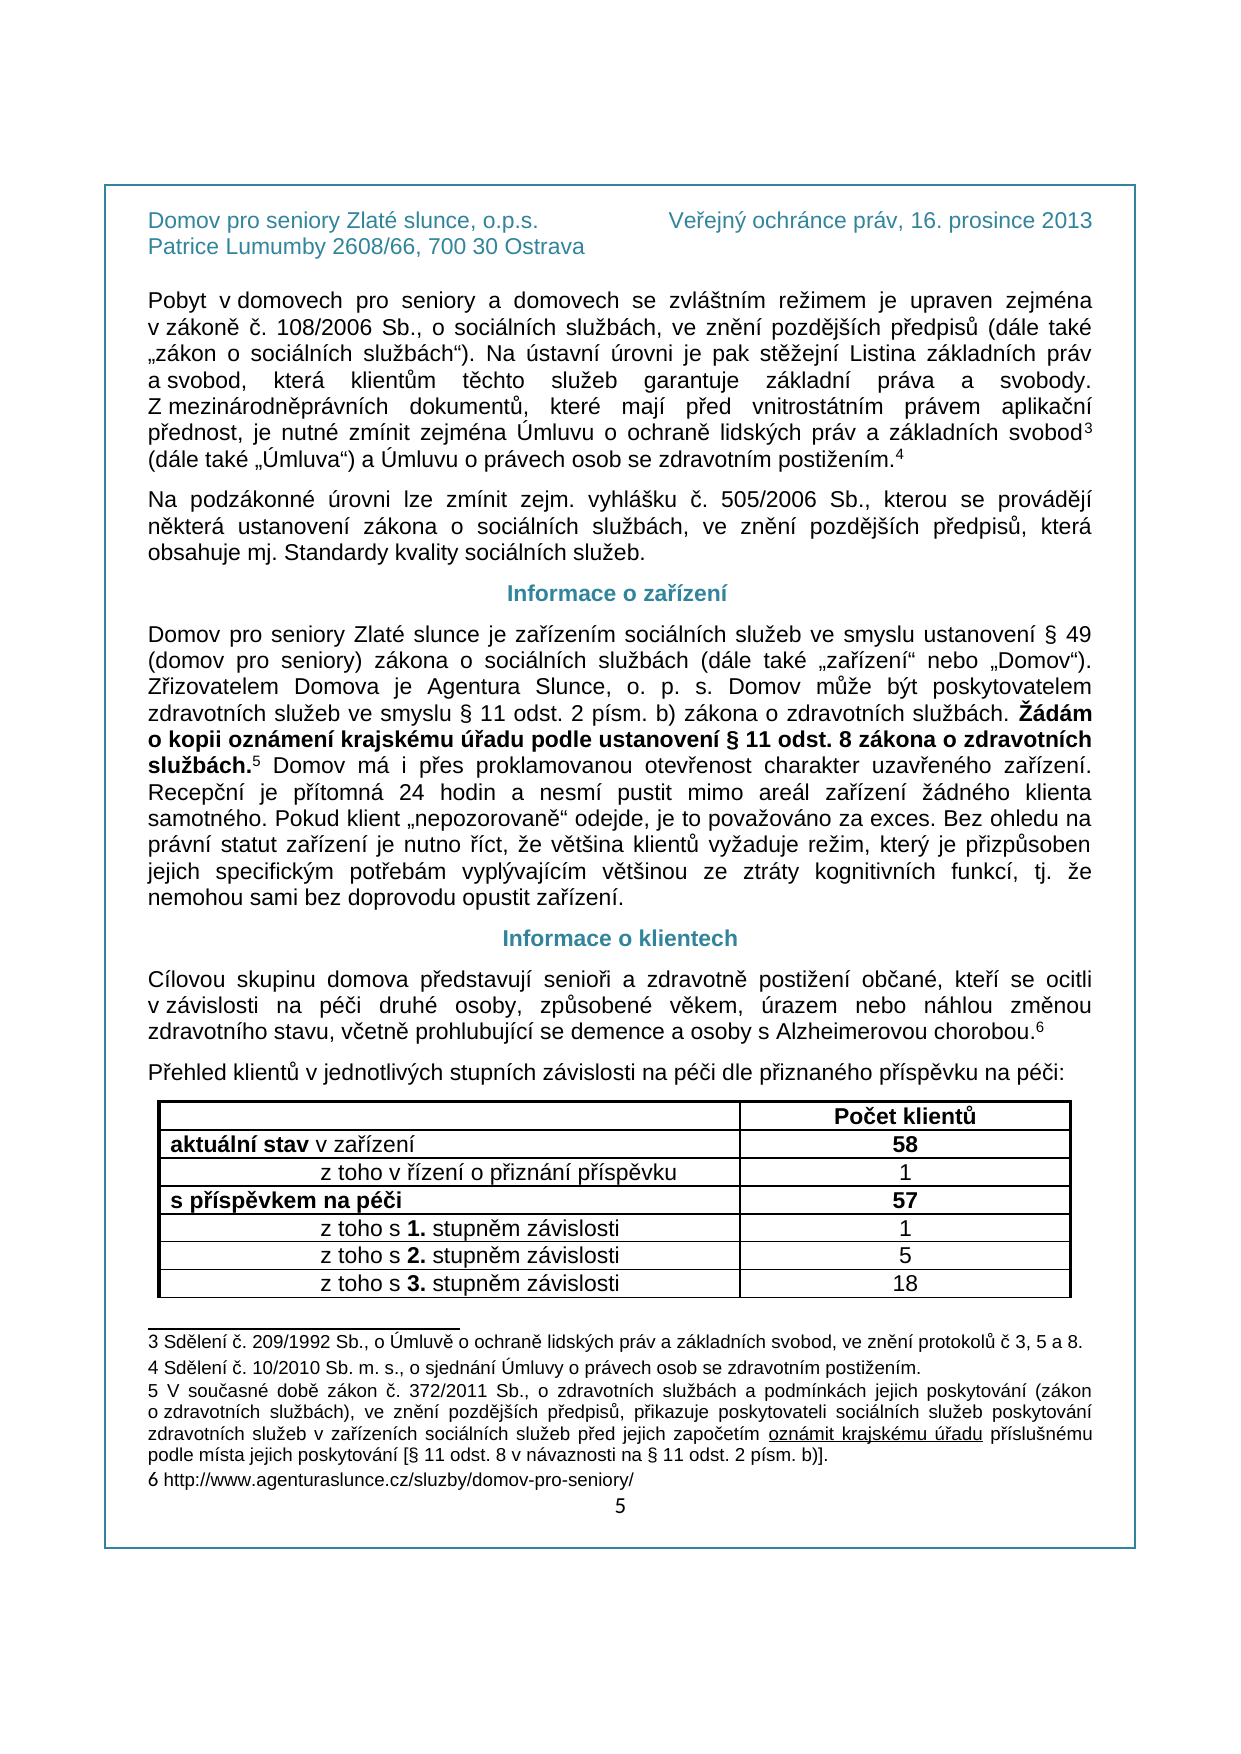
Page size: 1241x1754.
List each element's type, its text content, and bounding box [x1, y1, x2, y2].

table_cell s příspěvkem na péči [161, 1187, 739, 1213]
table_cell z toho v řízení o přiznání příspěvku [161, 1159, 739, 1185]
table_cell z toho s 2. stupněm závislosti [161, 1242, 739, 1269]
text V současné době zákon č. 372/2011 Sb., o zdravotních službách a podmínkách jejich poskytování (zákon o zdravotních službách), ve znění pozdějších předpisů, přikazuje poskytovateli sociálních služeb poskytování zdravotních služeb v zařízeních sociálních služeb před jejich započetím oznámit krajskému úřadu příslušnému podle místa jejich poskytování [§ 11 odst. 8 v návaznosti na § 11 odst. 2 písm. b)]. [148, 1379, 1092, 1466]
text Sdělení č. 209/1992 Sb., o Úmluvě o ochraně lidských práv a základních svobod, ve znění protokolů č 3, 5 a 8. [148, 1329, 1092, 1354]
table_cell aktuální stav v zařízení [161, 1131, 739, 1157]
table_cell 58 [741, 1131, 1069, 1157]
table_cell z toho s 1. stupněm závislosti [161, 1215, 739, 1241]
text Cílovou skupinu domova představují senioři a zdravotně postižení občané, kteří se ocitli v závislosti na péči druhé osoby, způsobené věkem, úrazem nebo náhlou změnou zdravotního stavu, včetně prohlubující se demence a osoby s Alzheimerovou chorobou. [148, 966, 1092, 1044]
table_cell 18 [741, 1270, 1069, 1297]
table_cell 57 [741, 1187, 1069, 1213]
text Domov pro seniory Zlaté slunce je zařízením sociálních služeb ve smyslu ustanovení § 49 (domov pro seniory) zákona o sociálních službách (dále také „zařízení“ nebo „Domov“). Zřizovatelem Domova je Agentura Slunce, o. p. s. Domov může být poskytovatelem zdravotních služeb ve smyslu § 11 odst. 2 písm. b) zákona o zdravotních službách. Žádám o kopii oznámení krajskému úřadu podle ustanovení § 11 odst. 8 zákona o zdravotních službách. Domov má i přes proklamovanou otevřenost charakter uzavřeného zařízení. Recepční je přítomná 24 hodin a nesmí pustit mimo areál zařízení žádného klienta samotného. Pokud klient „nepozorovaně“ odejde, je to považováno za exces. Bez ohledu na právní statut zařízení je nutno říct, že většina klientů vyžaduje režim, který je přizpůsoben jejich specifickým potřebám vyplývajícím většinou ze ztráty kognitivních funkcí, tj. že nemohou sami bez doprovodu opustit zařízení. [148, 621, 1092, 910]
table_header [161, 1103, 739, 1129]
text Na podzákonné úrovni lze zmínit zejm. vyhlášku č. 505/2006 Sb., kterou se provádějí některá ustanovení zákona o sociálních službách, ve znění pozdějších předpisů, která obsahuje mj. Standardy kvality sociálních služeb. [148, 486, 1092, 565]
table_cell 5 [741, 1242, 1069, 1269]
text Informace o klientech [148, 925, 1092, 951]
text http://www.agenturaslunce.cz/sluzby/domov-pro-seniory/ [148, 1466, 1092, 1491]
table_cell z toho s 3. stupněm závislosti [161, 1270, 739, 1297]
text Sdělení č. 10/2010 Sb. m. s., o sjednání Úmluvy o právech osob se zdravotním postižením. [148, 1354, 1092, 1379]
text Informace o zařízení [148, 580, 1092, 606]
table_cell 1 [741, 1159, 1069, 1185]
table_header Počet klientů [741, 1103, 1069, 1129]
text Pobyt v domovech pro seniory a domovech se zvláštním režimem je upraven zejména v zákoně č. 108/2006 Sb., o sociálních službách, ve znění pozdějších předpisů (dále také „zákon o sociálních službách“). Na ústavní úrovni je pak stěžejní Listina základních práv a svobod, která klientům těchto služeb garantuje základní práva a svobody. Z mezinárodněprávních dokumentů, které mají před vnitrostátním právem aplikační přednost, je nutné zmínit zejména Úmluvu o ochraně lidských práv a základních svobod (dále také „Úmluva“) a Úmluvu o právech osob se zdravotním postižením. [148, 287, 1092, 472]
text Přehled klientů v jednotlivých stupních závislosti na péči dle přiznaného příspěvku na péči: [148, 1059, 1092, 1085]
table_cell 1 [741, 1215, 1069, 1241]
